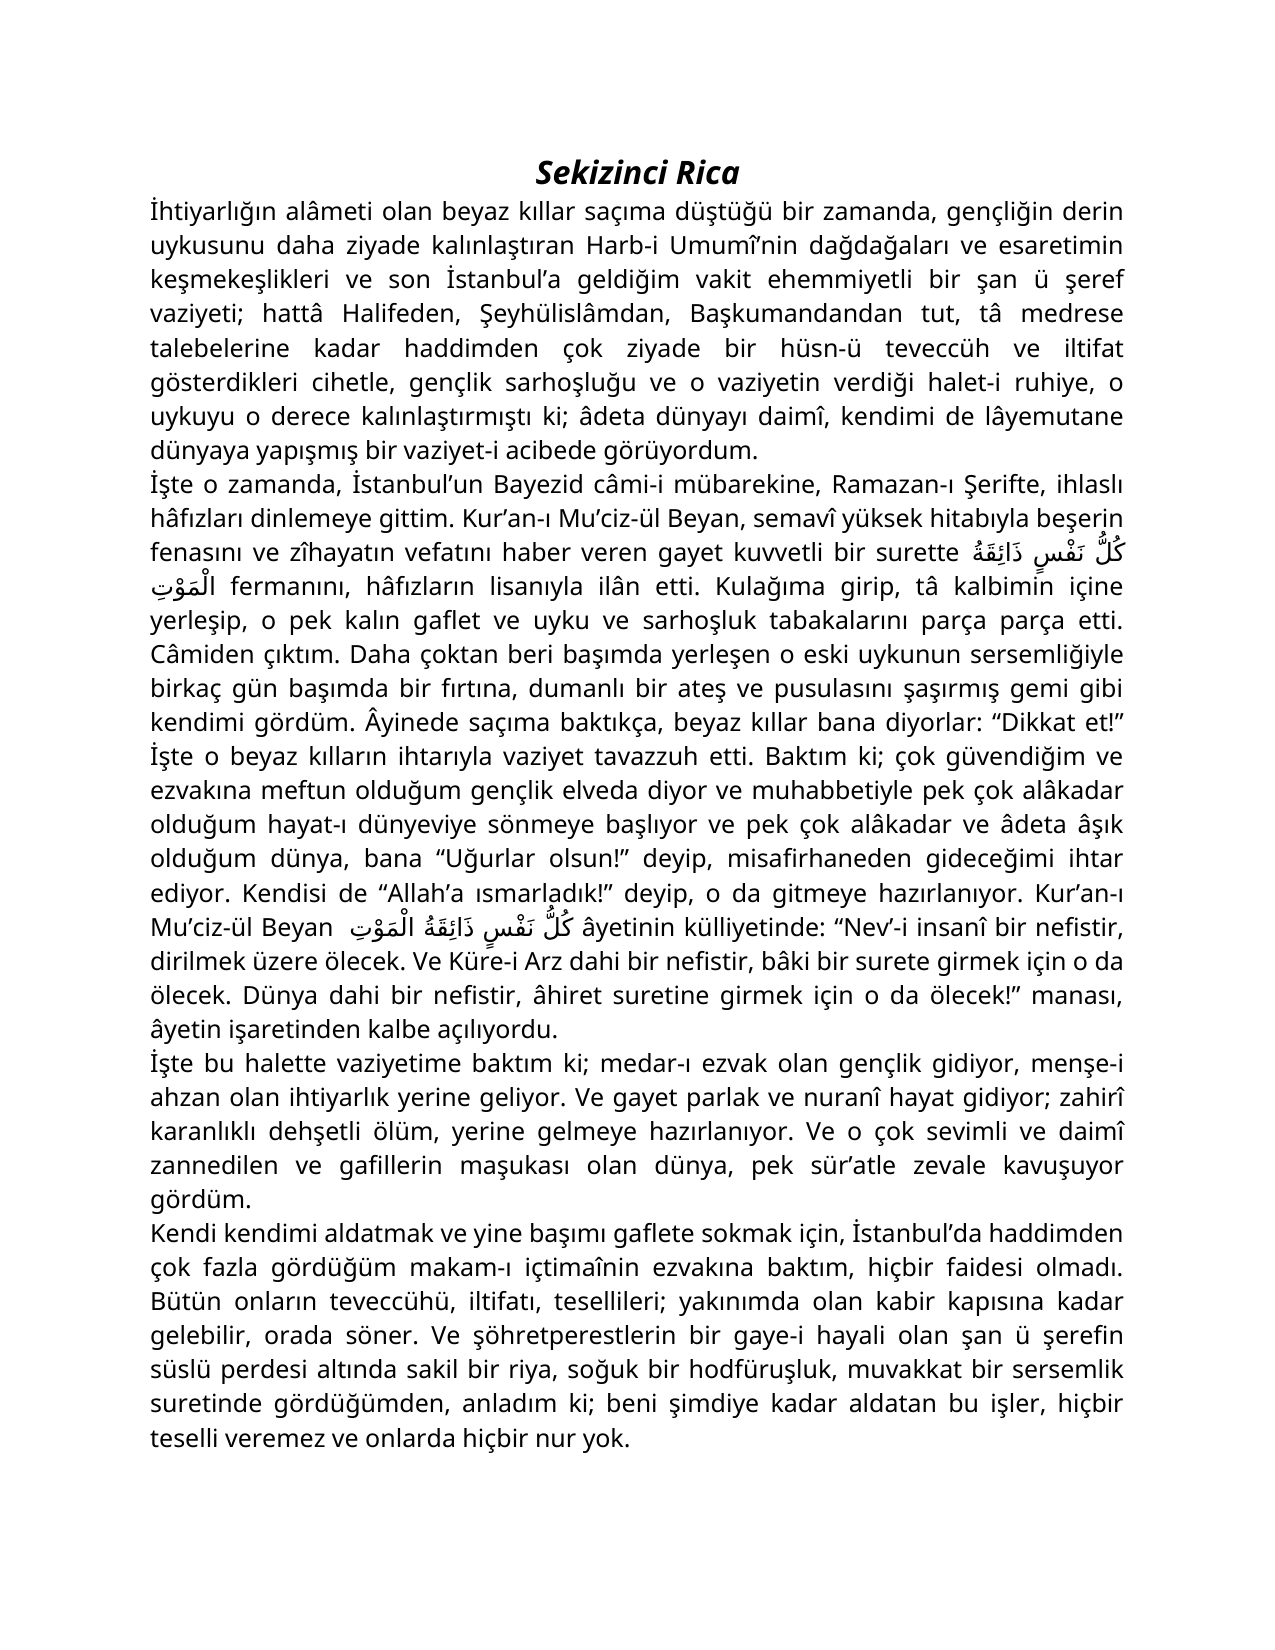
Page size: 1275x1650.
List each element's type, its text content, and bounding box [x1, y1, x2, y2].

text Kendi kendimi aldatmak ve yine başımı gaflete sokmak için, İstanbul’da haddimden çok fazla gördüğüm makam-ı içtimaînin ezvakına baktım, hiçbir faidesi olmadı. Bütün onların teveccühü, iltifatı, tesellileri; yakınımda olan kabir kapısına kadar gelebilir, orada söner. Ve şöhretperestlerin bir gaye-i hayali olan şan ü şerefin süslü perdesi altında sakil bir riya, soğuk bir hodfüruşluk, muvakkat bir sersemlik suretinde gördüğümden, anladım ki; beni şimdiye kadar aldatan bu işler, hiçbir teselli veremez ve onlarda hiçbir nur yok. [150, 1216, 1125, 1454]
subtitle Sekizinci Rica [150, 150, 1125, 194]
text İhtiyarlığın alâmeti olan beyaz kıllar saçıma düştüğü bir zamanda, gençliğin derin uykusunu daha ziyade kalınlaştıran Harb-i Umumî’nin dağdağaları ve esaretimin keşmekeşlikleri ve son İstanbul’a geldiğim vakit ehemmiyetli bir şan ü şeref vaziyeti; hattâ Halifeden, Şeyhülislâmdan, Başkumandandan tut, tâ medrese talebelerine kadar haddimden çok ziyade bir hüsn-ü teveccüh ve iltifat gösterdikleri cihetle, gençlik sarhoşluğu ve o vaziyetin verdiği halet-i ruhiye, o uykuyu o derece kalınlaştırmıştı ki; âdeta dünyayı daimî, kendimi de lâyemutane dünyaya yapışmış bir vaziyet-i acibede görüyordum. [150, 194, 1125, 466]
text İşte o zamanda, İstanbul’un Bayezid câmi-i mübarekine, Ramazan-ı Şerifte, ihlaslı hâfızları dinlemeye gittim. Kur’an-ı Mu’ciz-ül Beyan, semavî yüksek hitabıyla beşerin fenasını ve zîhayatın vefatını haber veren gayet kuvvetli bir surette كُلُّ نَفْسٍ ذَائِقَةُ الْمَوْتِ fermanını, hâfızların lisanıyla ilân etti. Kulağıma girip, tâ kalbimin içine yerleşip, o pek kalın gaflet ve uyku ve sarhoşluk tabakalarını parça parça etti. Câmiden çıktım. Daha çoktan beri başımda yerleşen o eski uykunun sersemliğiyle birkaç gün başımda bir fırtına, dumanlı bir ateş ve pusulasını şaşırmış gemi gibi kendimi gördüm. Âyinede saçıma baktıkça, beyaz kıllar bana diyorlar: “Dikkat et!” İşte o beyaz kılların ihtarıyla vaziyet tavazzuh etti. Baktım ki; çok güvendiğim ve ezvakına meftun olduğum gençlik elveda diyor ve muhabbetiyle pek çok alâkadar olduğum hayat-ı dünyeviye sönmeye başlıyor ve pek çok alâkadar ve âdeta âşık olduğum dünya, bana “Uğurlar olsun!” deyip, misafirhaneden gideceğimi ihtar ediyor. Kendisi de “Allah’a ısmarladık!” deyip, o da gitmeye hazırlanıyor. Kur’an-ı Mu’ciz-ül Beyan كُلُّ نَفْسٍ ذَائِقَةُ الْمَوْتِ âyetinin külliyetinde: “Nev’-i insanî bir nefistir, dirilmek üzere ölecek. Ve Küre-i Arz dahi bir nefistir, bâki bir surete girmek için o da ölecek. Dünya dahi bir nefistir, âhiret suretine girmek için o da ölecek!” manası, âyetin işaretinden kalbe açılıyordu. [150, 466, 1125, 1046]
text İşte bu halette vaziyetime baktım ki; medar-ı ezvak olan gençlik gidiyor, menşe-i ahzan olan ihtiyarlık yerine geliyor. Ve gayet parlak ve nuranî hayat gidiyor; zahirî karanlıklı dehşetli ölüm, yerine gelmeye hazırlanıyor. Ve o çok sevimli ve daimî zannedilen ve gafillerin maşukası olan dünya, pek sür’atle zevale kavuşuyor gördüm. [150, 1046, 1125, 1216]
